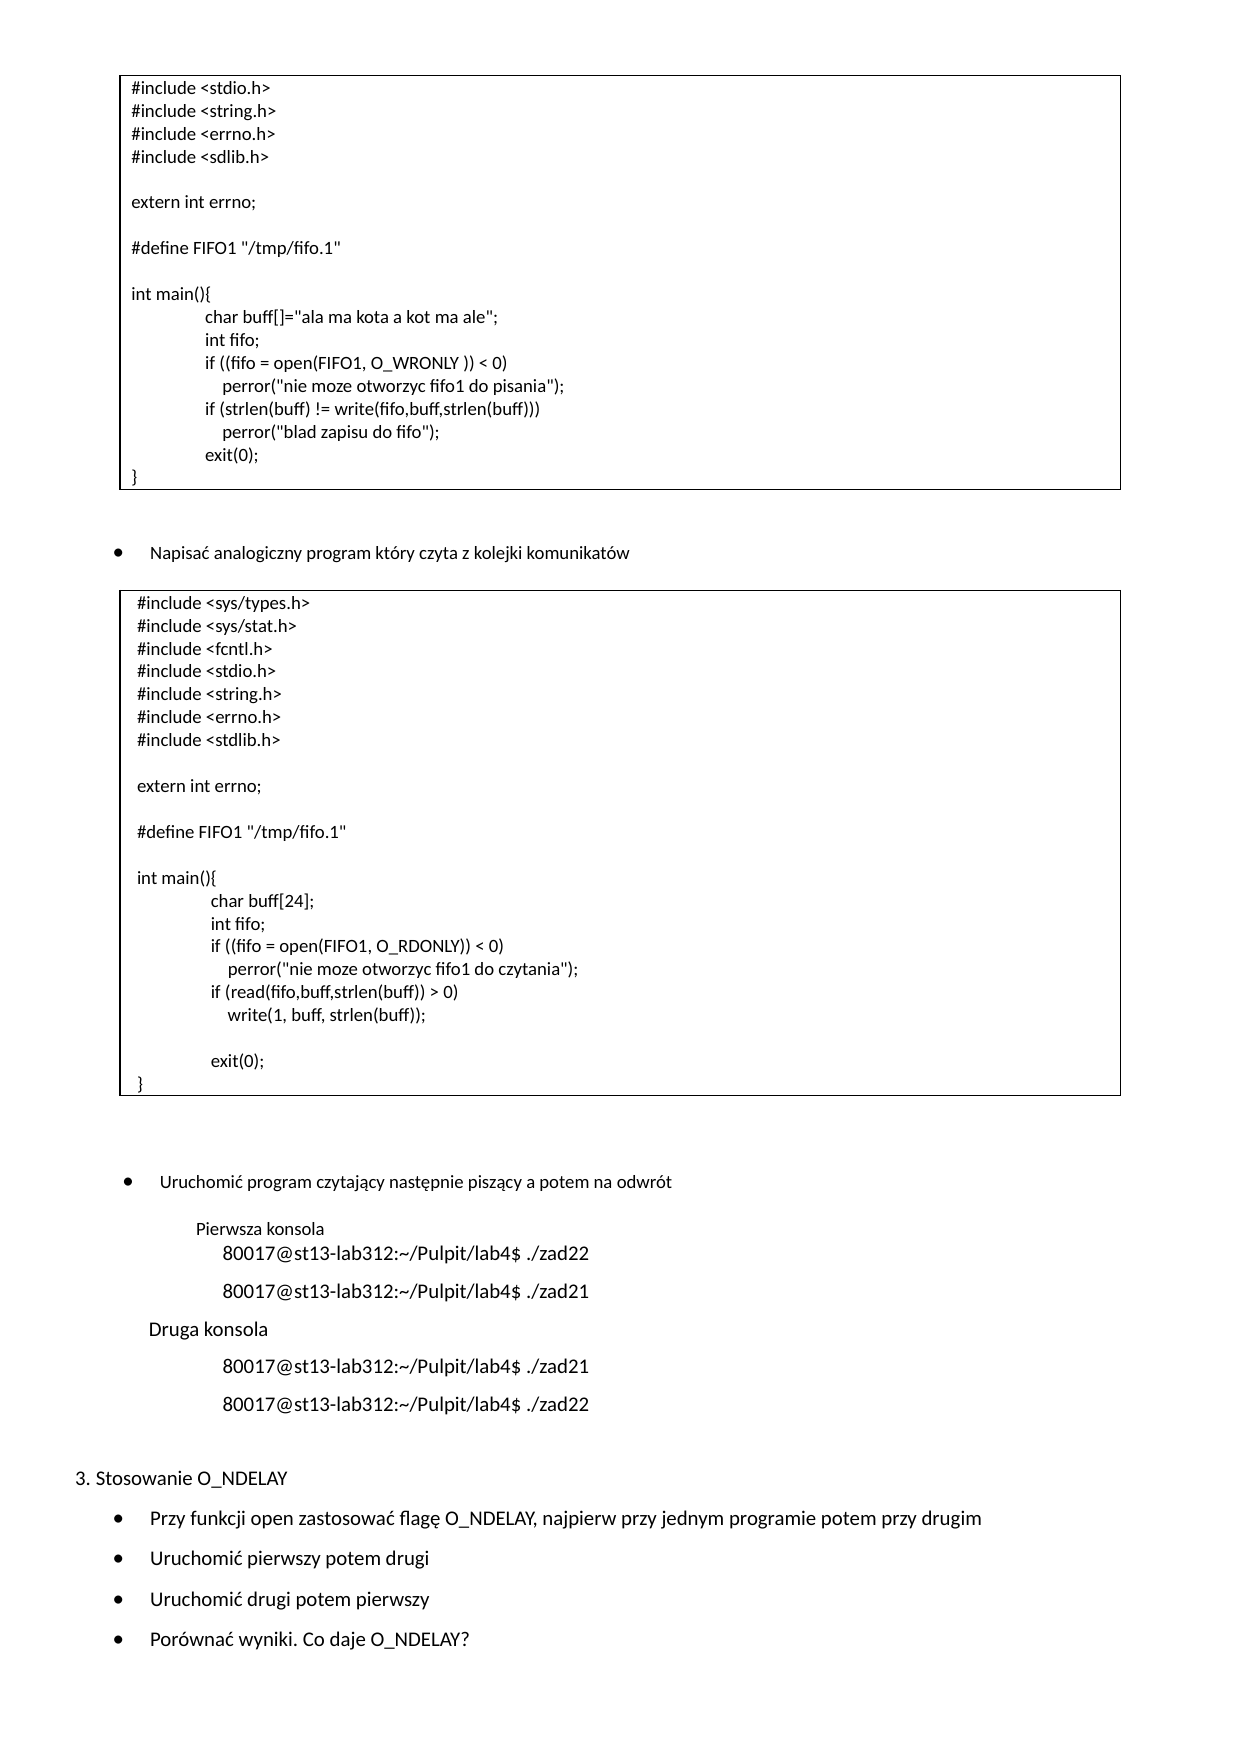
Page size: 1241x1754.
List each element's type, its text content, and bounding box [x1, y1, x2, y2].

list Przy funkcji open zastosować flagę O_NDELAY, najpierw przy jednym programie potem przy drugim [112, 1503, 1165, 1531]
text Pierwsza konsola [122, 1217, 1165, 1240]
text 80017@st13-lab312:~/Pulpit/lab4$ ./zad21 [75, 1354, 1165, 1379]
list Uruchomić drugi potem pierwszy [112, 1584, 1165, 1612]
text 3. Stosowanie O_NDELAY [75, 1465, 1165, 1490]
table_header #include <stdio.h> #include <string.h> #include <errno.h> #include <sdlib.h> extern int errno; #define FIFO1 "/tmp/fifo.1" int main(){ char buff[]="ala ma kota a kot ma ale"; int fifo; if ((fifo = open(FIFO1, O_WRONLY )) < 0) perror("nie moze otworzyc fifo1 do pisania"); if (strlen(buff) != write(fifo,buff,strlen(buff))) perror("blad zapisu do fifo"); exit(0); } [121, 76, 1120, 488]
text 80017@st13-lab312:~/Pulpit/lab4$ ./zad22 [75, 1240, 1165, 1265]
list Porównać wyniki. Co daje O_NDELAY? [112, 1624, 1165, 1652]
list Napisać analogiczny program który czyta z kolejki komunikatów [112, 537, 1165, 565]
text Druga konsola [75, 1316, 1165, 1341]
text 80017@st13-lab312:~/Pulpit/lab4$ ./zad22 [75, 1392, 1165, 1417]
list Uruchomić program czytający następnie piszący a potem na odwrót [122, 1166, 1165, 1194]
text 80017@st13-lab312:~/Pulpit/lab4$ ./zad21 [75, 1278, 1165, 1303]
list Uruchomić pierwszy potem drugi [112, 1543, 1165, 1571]
table_header #include <sys/types.h> #include <sys/stat.h> #include <fcntl.h> #include <stdio.h> #include <string.h> #include <errno.h> #include <stdlib.h> extern int errno; #define FIFO1 "/tmp/fifo.1" int main(){ char buff[24]; int fifo; if ((fifo = open(FIFO1, O_RDONLY)) < 0) perror("nie moze otworzyc fifo1 do czytania"); if (read(fifo,buff,strlen(buff)) > 0) write(1, buff, strlen(buff)); exit(0); } [121, 591, 1120, 1095]
